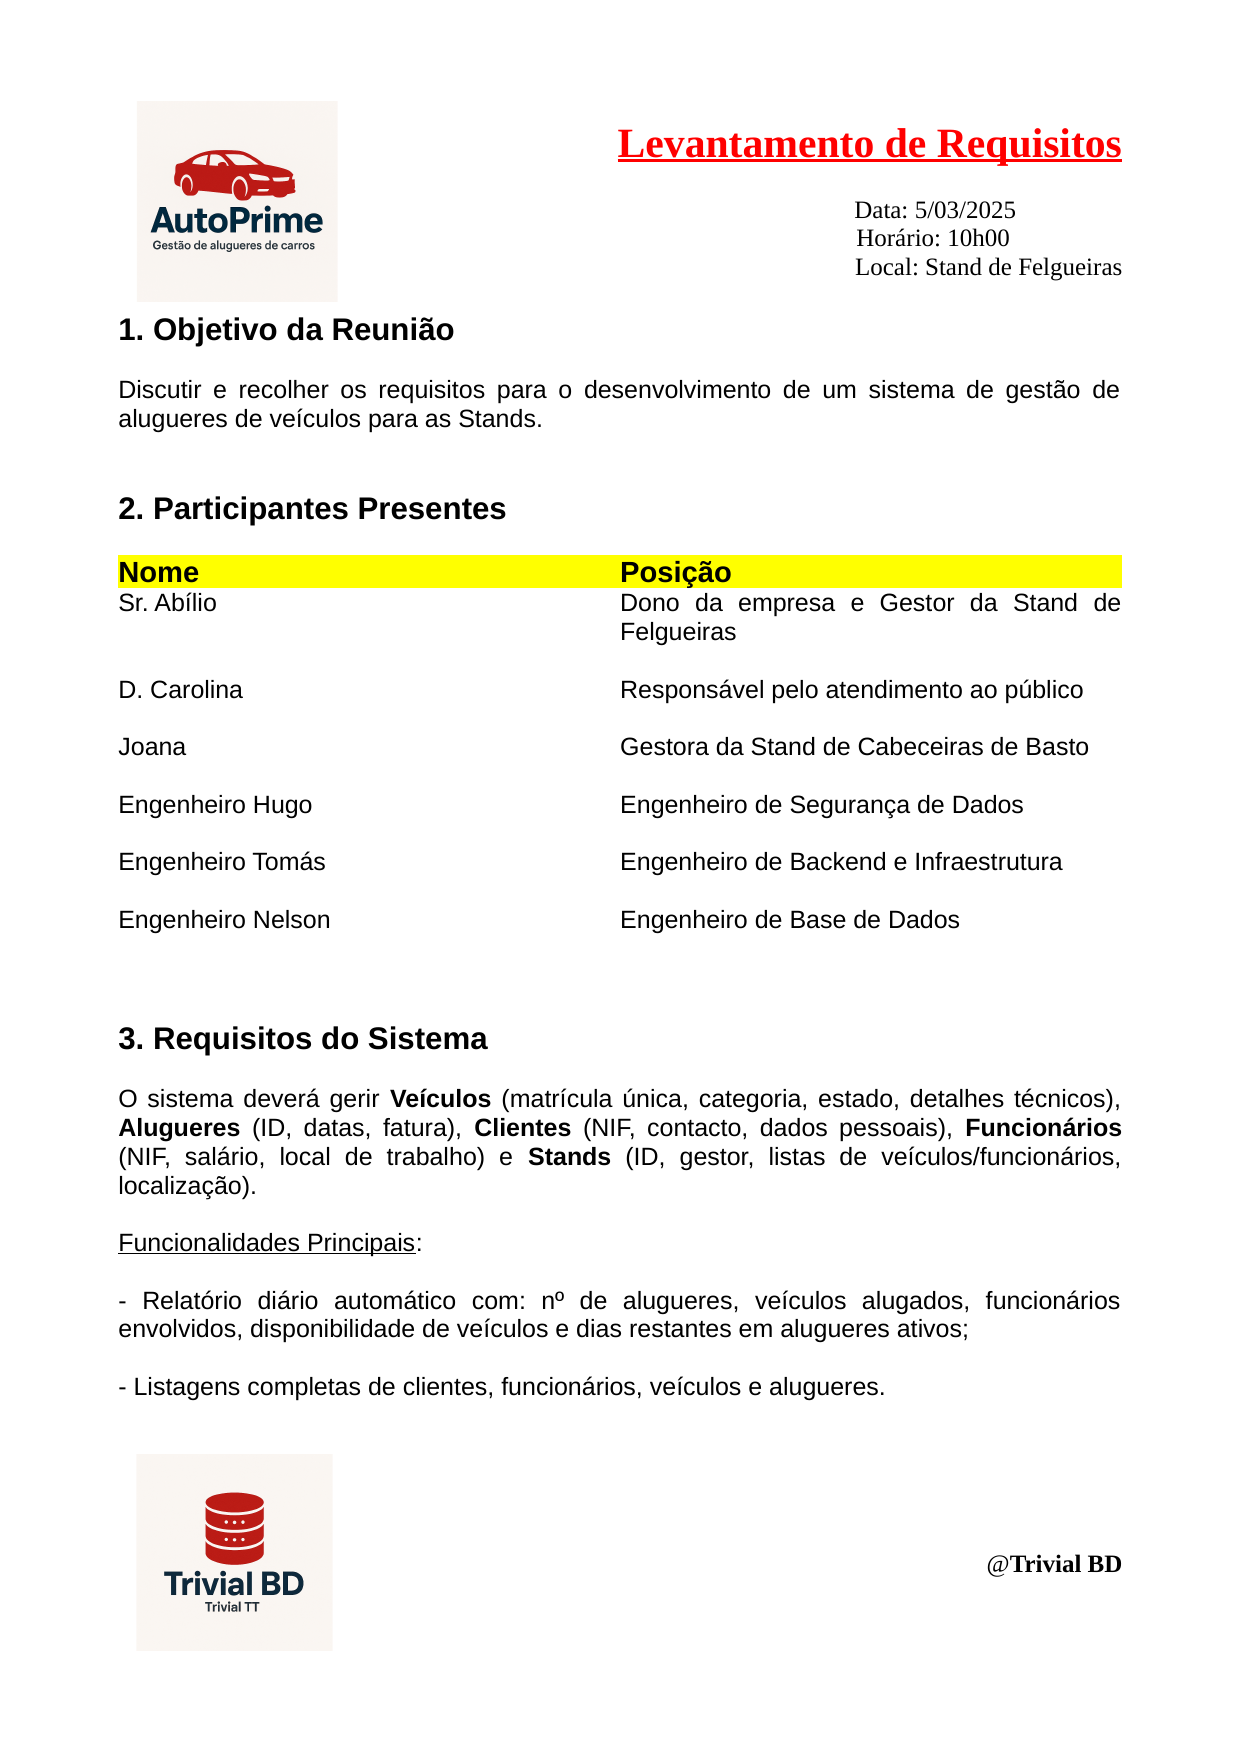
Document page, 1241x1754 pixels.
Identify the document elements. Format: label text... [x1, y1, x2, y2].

table_cell Gestora da Stand de Cabeceiras de Basto [620, 732, 1122, 790]
table_header Posição [620, 555, 1122, 588]
text 2. Participantes Presentes [118, 490, 1122, 526]
text Funcionalidades Principais: [118, 1228, 1122, 1257]
text Discutir e recolher os requisitos para o desenvolvimento de um sistema de gestão de alugueres de veículos para as Stands. [118, 375, 1122, 433]
table_cell Dono da empresa e Gestor da Stand de Felgueiras [620, 589, 1122, 675]
text 3. Requisitos do Sistema [118, 1020, 1122, 1056]
table_cell Responsável pelo atendimento ao público [620, 675, 1122, 732]
text - Relatório diário automático com: nº de alugueres, veículos alugados, funcionários envolvidos, disponibilidade de veículos e dias restantes em alugueres ativos; [118, 1286, 1122, 1343]
text - Listagens completas de clientes, funcionários, veículos e alugueres. [118, 1372, 1122, 1401]
text O sistema deverá gerir Veículos (matrícula única, categoria, estado, detalhes técnicos), Alugueres (ID, datas, fatura), Clientes (NIF, contacto, dados pessoais), Funcionários (NIF, salário, local de trabalho) e Stands (ID, gestor, listas de veículos/funcionários, localização). [118, 1084, 1122, 1199]
table_cell Engenheiro de Backend e Infraestrutura [620, 847, 1122, 905]
table_cell Engenheiro Nelson [118, 905, 620, 962]
text 1. Objetivo da Reunião [118, 311, 1122, 346]
picture [136, 1454, 333, 1651]
table_header Nome [118, 555, 620, 588]
table_cell Engenheiro de Segurança de Dados [620, 790, 1122, 847]
table_cell Joana [118, 732, 620, 790]
table_cell Sr. Abílio [118, 589, 620, 675]
table_cell Engenheiro Tomás [118, 847, 620, 905]
table_cell Engenheiro Hugo [118, 790, 620, 847]
table_cell Engenheiro de Base de Dados [620, 905, 1122, 962]
table_cell D. Carolina [118, 675, 620, 732]
picture [136, 101, 338, 302]
